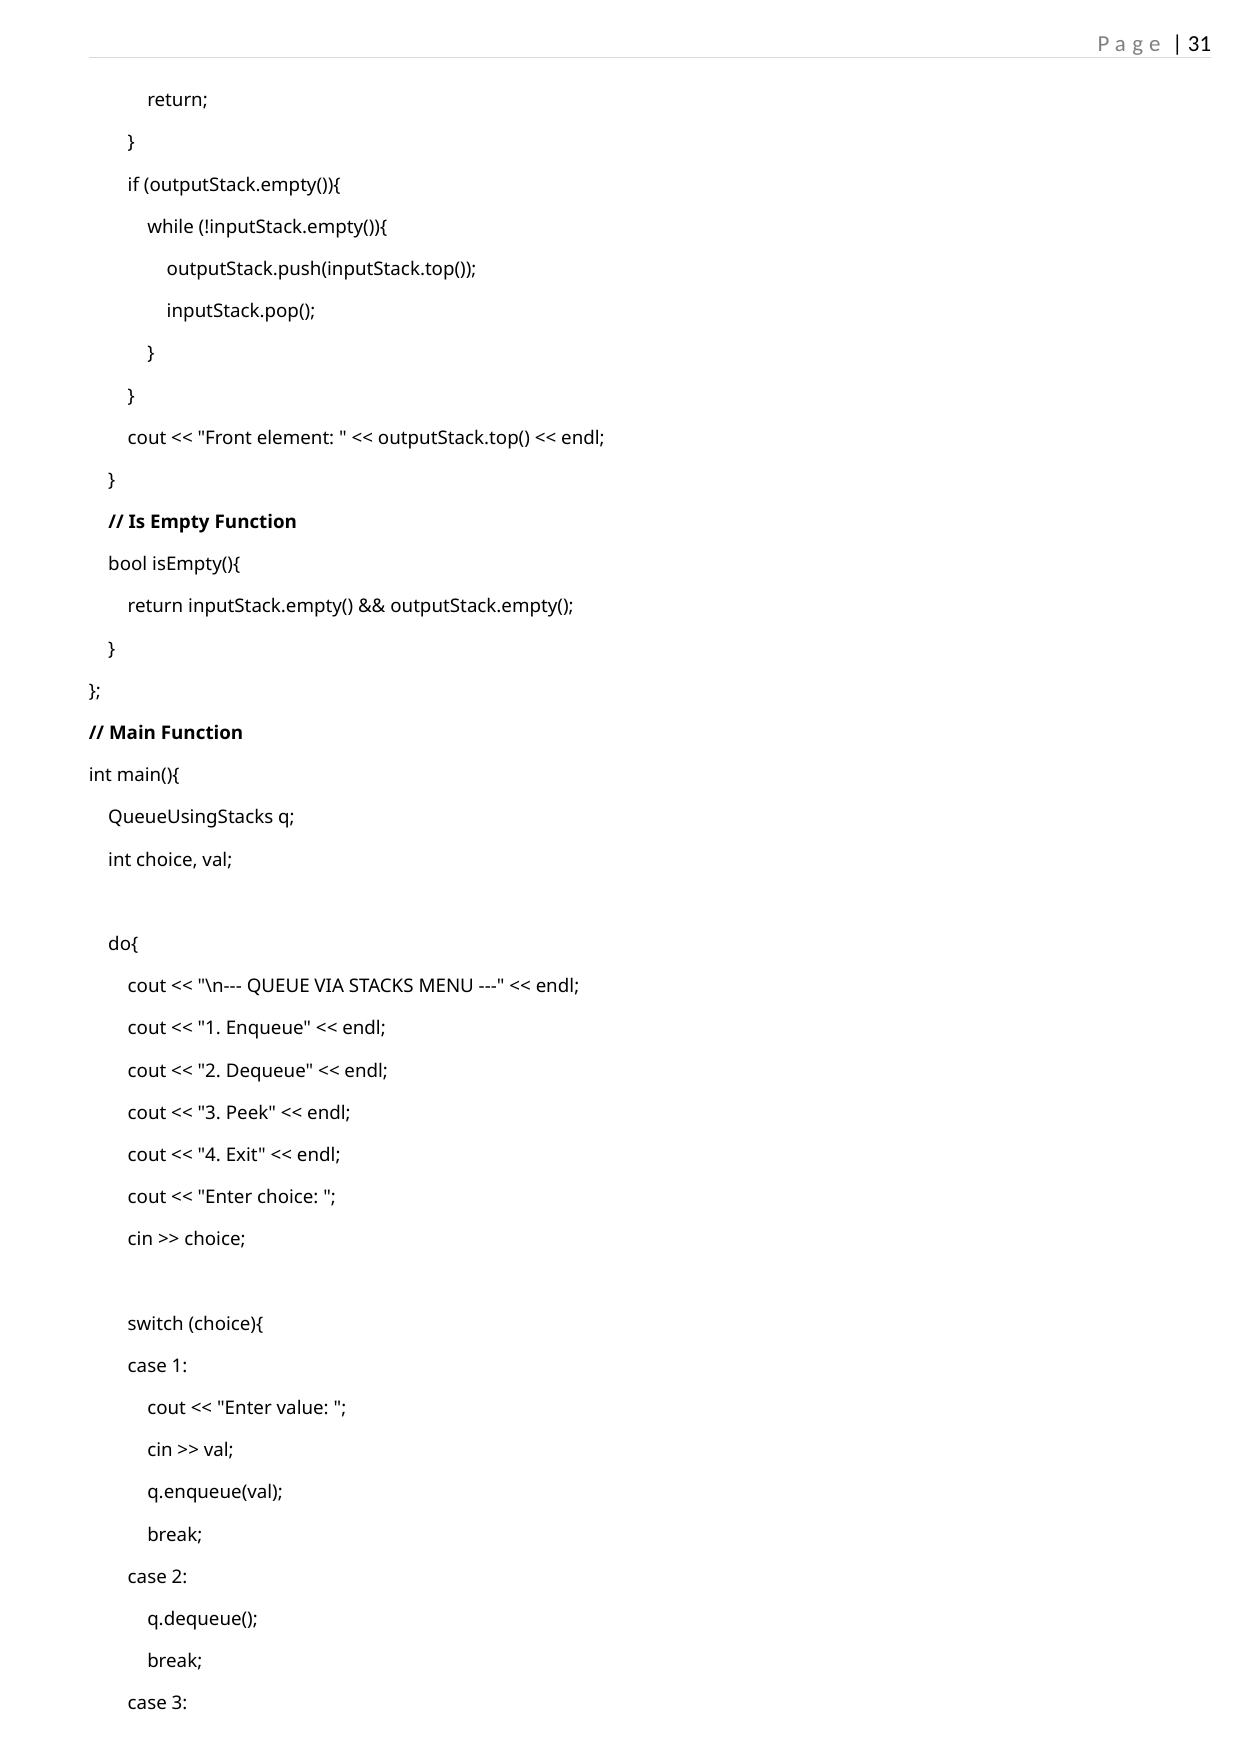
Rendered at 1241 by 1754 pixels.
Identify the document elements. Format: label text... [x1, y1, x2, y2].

text cout << "3. Peek" << endl; [88, 1099, 1211, 1124]
text QueueUsingStacks q; [88, 804, 1211, 829]
text cout << "1. Enqueue" << endl; [88, 1015, 1211, 1040]
text } [88, 466, 1211, 492]
text } [88, 129, 1211, 154]
text cin >> val; [88, 1437, 1211, 1462]
text cout << "Front element: " << outputStack.top() << endl; [88, 424, 1211, 449]
text do{ [88, 930, 1211, 956]
text return; [88, 87, 1211, 112]
text cout << "Enter choice: "; [88, 1183, 1211, 1209]
text switch (choice){ [88, 1310, 1211, 1336]
text cout << "\n--- QUEUE VIA STACKS MENU ---" << endl; [88, 972, 1211, 998]
text case 3: [88, 1690, 1211, 1715]
text cout << "Enter value: "; [88, 1394, 1211, 1420]
text break; [88, 1521, 1211, 1546]
text int main(){ [88, 762, 1211, 787]
text inputStack.pop(); [88, 297, 1211, 323]
text while (!inputStack.empty()){ [88, 213, 1211, 239]
text case 2: [88, 1563, 1211, 1589]
text q.enqueue(val); [88, 1479, 1211, 1504]
text q.dequeue(); [88, 1605, 1211, 1631]
text } [88, 635, 1211, 661]
text cout << "4. Exit" << endl; [88, 1141, 1211, 1167]
text // Is Empty Function [88, 508, 1211, 534]
text }; [88, 677, 1211, 703]
text break; [88, 1647, 1211, 1673]
text } [88, 340, 1211, 365]
text return inputStack.empty() && outputStack.empty(); [88, 593, 1211, 618]
text outputStack.push(inputStack.top()); [88, 255, 1211, 281]
text } [88, 382, 1211, 407]
text int choice, val; [88, 846, 1211, 871]
text cout << "2. Dequeue" << endl; [88, 1057, 1211, 1082]
text cin >> choice; [88, 1226, 1211, 1251]
text if (outputStack.empty()){ [88, 171, 1211, 196]
text case 1: [88, 1352, 1211, 1378]
text // Main Function [88, 719, 1211, 745]
text bool isEmpty(){ [88, 551, 1211, 576]
